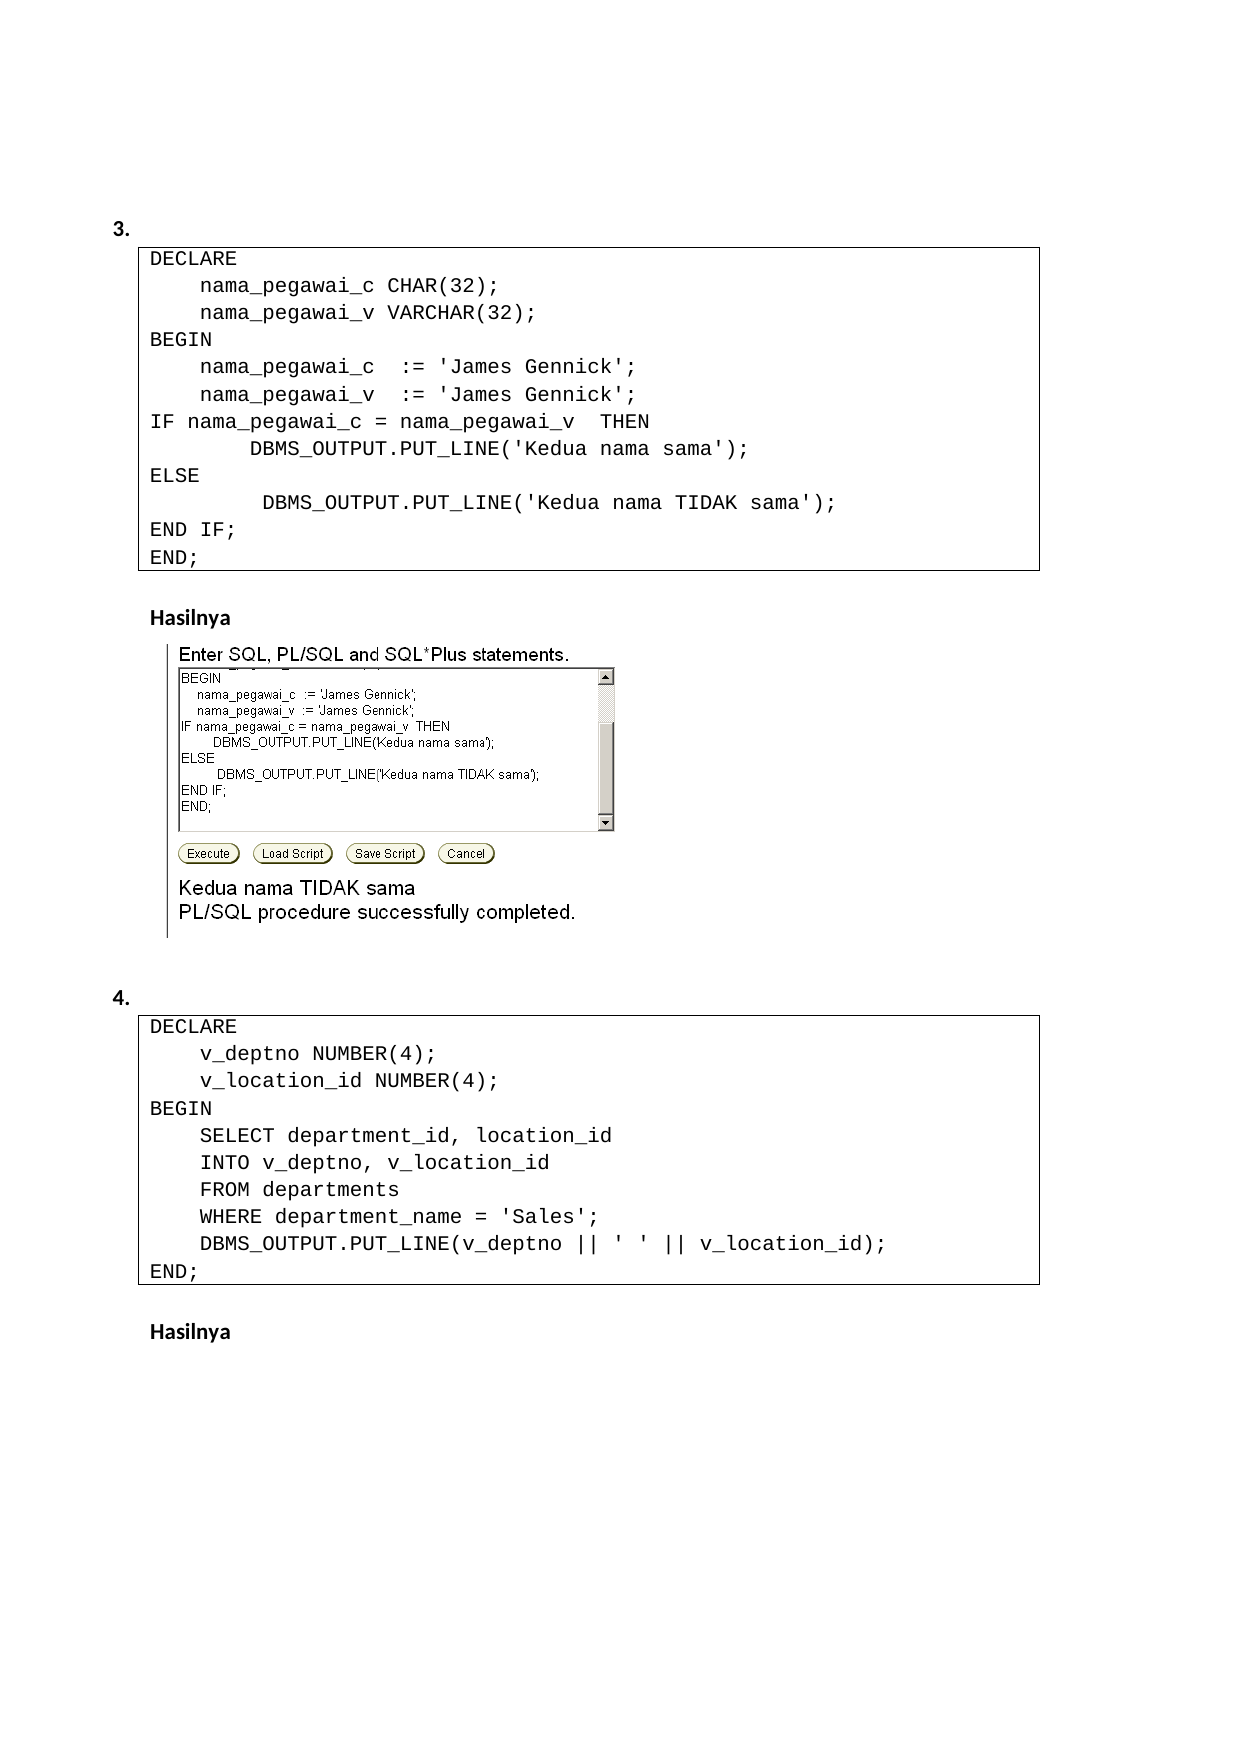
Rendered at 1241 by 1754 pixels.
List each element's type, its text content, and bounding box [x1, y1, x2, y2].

picture [166, 644, 629, 938]
table_header DECLARE v_deptno NUMBER(4); v_location_id NUMBER(4); BEGIN SELECT department_id, location_id INTO v_deptno, v_location_id FROM departments WHERE department_name = 'Sales'; DBMS_OUTPUT.PUT_LINE(v_deptno || ' ' || v_location_id); END; [139, 1016, 1039, 1284]
text Hasilnya [150, 603, 1090, 632]
table_header DECLARE nama_pegawai_c CHAR(32); nama_pegawai_v VARCHAR(32); BEGIN nama_pegawai_c := 'James Gennick'; nama_pegawai_v := 'James Gennick'; IF nama_pegawai_c = nama_pegawai_v THEN DBMS_OUTPUT.PUT_LINE('Kedua nama sama'); ELSE DBMS_OUTPUT.PUT_LINE('Kedua nama TIDAK sama'); END IF; END; [139, 248, 1039, 570]
text Hasilnya [150, 1317, 1090, 1346]
